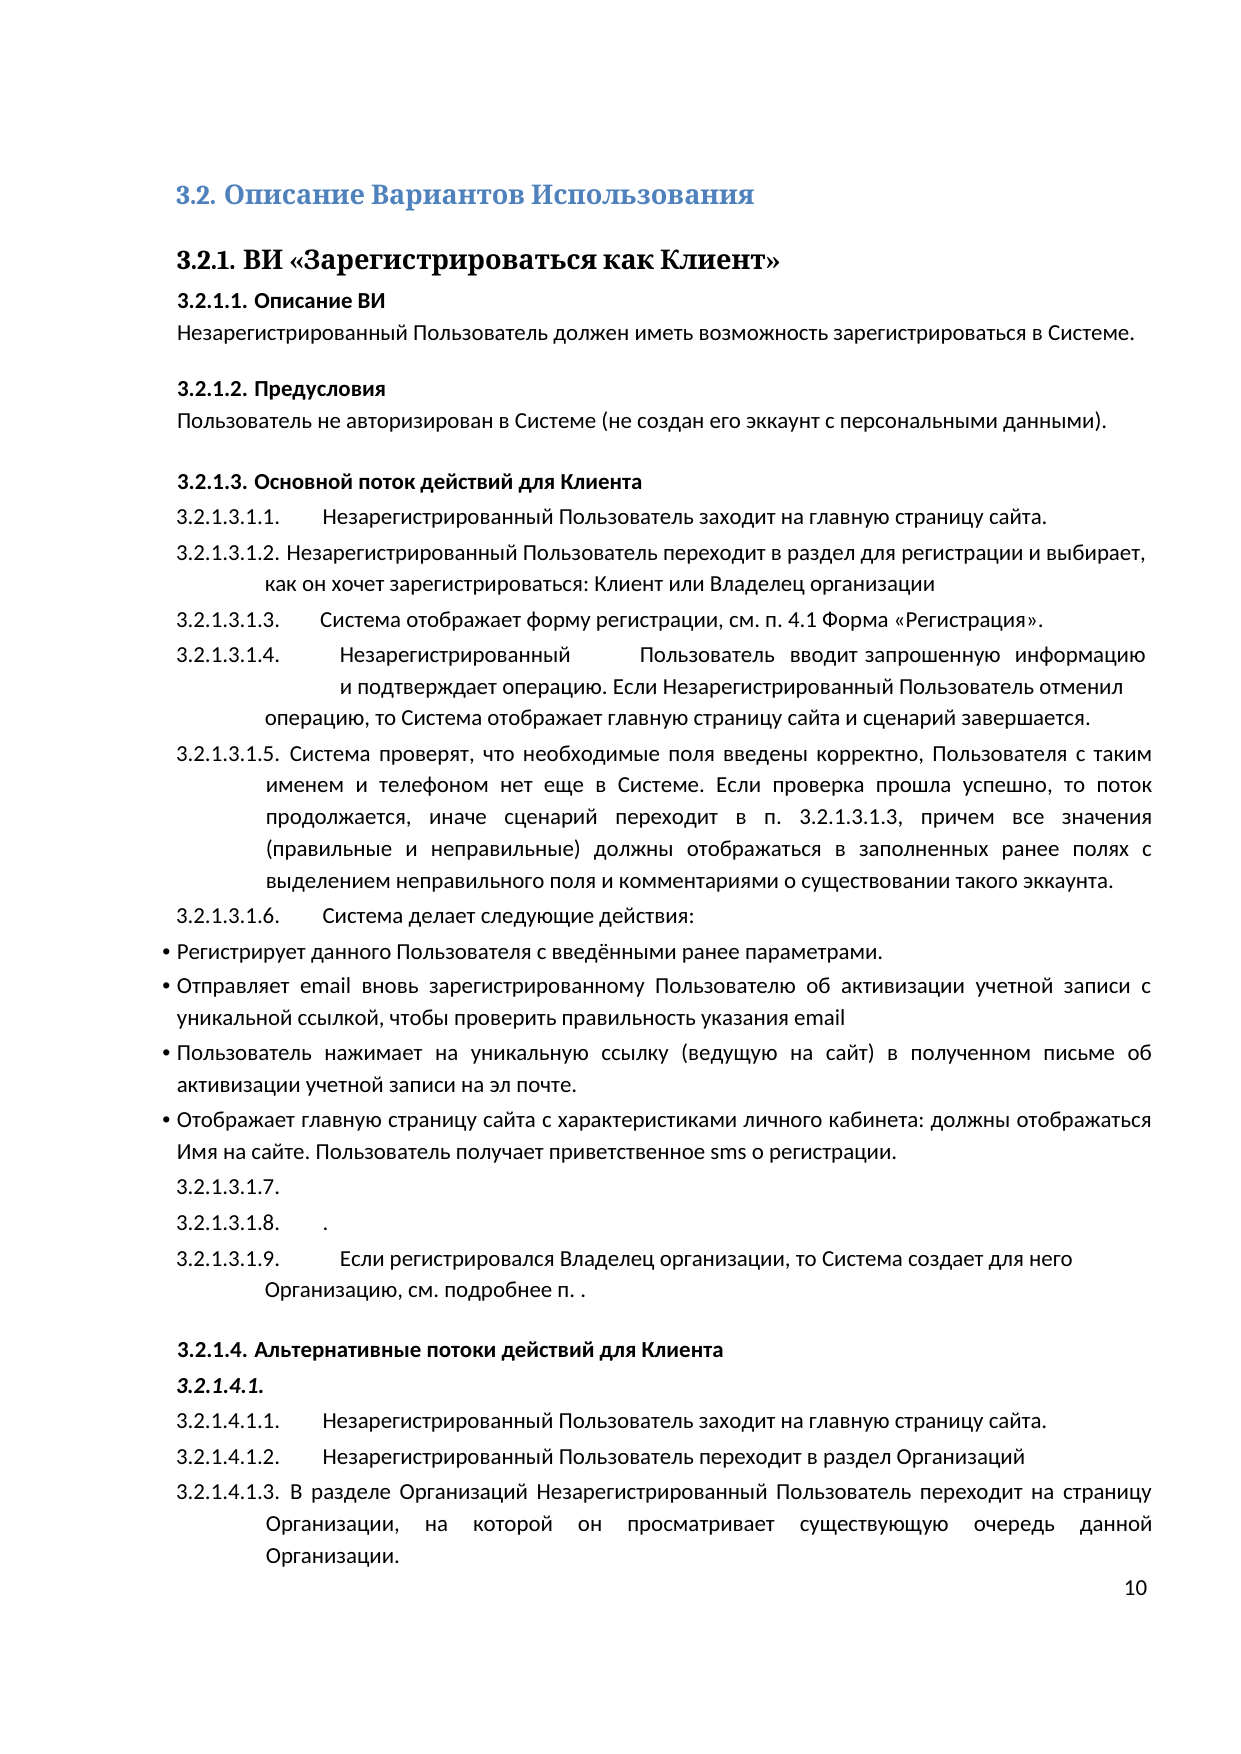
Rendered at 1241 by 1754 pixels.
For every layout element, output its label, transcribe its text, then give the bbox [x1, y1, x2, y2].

text Пользователь не авторизирован в Системе (не создан его эккаунт с персональными данными). [177, 406, 1152, 434]
list Пользователь нажимает на уникальную ссылку (ведущую на сайт) в полученном письме об активизации учетной записи на эл почте. [162, 1038, 1153, 1098]
subtitle 3.2.1.3. Основной поток действий для Клиента [177, 467, 1152, 495]
list Отправляет email вновь зарегистрированному Пользователю об активизации учетной записи с уникальной ссылкой, чтобы проверить правильность указания email [162, 971, 1153, 1031]
text 3.2.1.1. Описание ВИ [177, 286, 1152, 314]
list Отображает главную страницу сайта с характеристиками личного кабинета: должны отображаться Имя на сайте. Пользователь получает приветственное sms о регистрации. [162, 1105, 1153, 1165]
text 3.2.1.3.1.8. . [176, 1208, 1152, 1236]
text 3.2.1.4.1. [176, 1371, 1152, 1399]
list Регистрирует данного Пользователя с введёнными ранее параметрами. [162, 937, 1153, 965]
text 3.2.1.2. Предусловия [177, 374, 1152, 402]
text 3.2.1.3.1.7. [176, 1172, 1152, 1201]
text Незарегистрированный Пользователь должен иметь возможность зарегистрироваться в Системе. [177, 318, 1152, 346]
text 3.2.1.3.1.6. Система делает следующие действия: [176, 902, 1152, 929]
subtitle 3.2. Описание Вариантов Использования [176, 179, 1152, 211]
subtitle 3.2.1.4. Альтернативные потоки действий для Клиента [177, 1336, 1152, 1364]
text 3.2.1.3.1.1. Незарегистрированный Пользователь заходит на главную страницу сайта. [176, 502, 1152, 530]
text 3.2.1.3.1.9. Если регистрировался Владелец организации, то Система создает для него Организацию, см. подробнее п. . [176, 1244, 1152, 1303]
text 3.2.1.3.1.3. Система отображает форму регистрации, см. п. 4.1 Форма «Регистрация». [176, 605, 1152, 633]
subtitle 3.2.1. ВИ «Зарегистрироваться как Клиент» [177, 244, 1152, 276]
text 3.2.1.3.1.5. Система проверят, что необходимые поля введены корректно, Пользователя с таким именем и телефоном нет еще в Системе. Если проверка прошла успешно, то поток продолжается, иначе сценарий переходит в п. 3.2.1.3.1.3, причем все значения (правильные и неправильные) должны отображаться в заполненных ранее полях с выделением неправильного поля и комментариями о существовании такого эккаунта. [176, 739, 1153, 894]
text 3.2.1.3.1.4. Незарегистрированный Пользователь вводит запрошенную информацию и подтверждает операцию. Если Незарегистрированный Пользователь отменил операцию, то Система отображает главную страницу сайта и сценарий завершается. [176, 640, 1152, 731]
text 3.2.1.4.1.1. Незарегистрированный Пользователь заходит на главную страницу сайта. [176, 1406, 1152, 1434]
text 3.2.1.4.1.2. Незарегистрированный Пользователь переходит в раздел Организаций [176, 1442, 1152, 1470]
text 3.2.1.4.1.3. В разделе Организаций Незарегистрированный Пользователь переходит на страницу Организации, на которой он просматривает существующую очередь данной Организации. [176, 1477, 1153, 1569]
text 3.2.1.3.1.2. Незарегистрированный Пользователь переходит в раздел для регистрации и выбирает, как он хочет зарегистрироваться: Клиент или Владелец организации [176, 538, 1152, 597]
